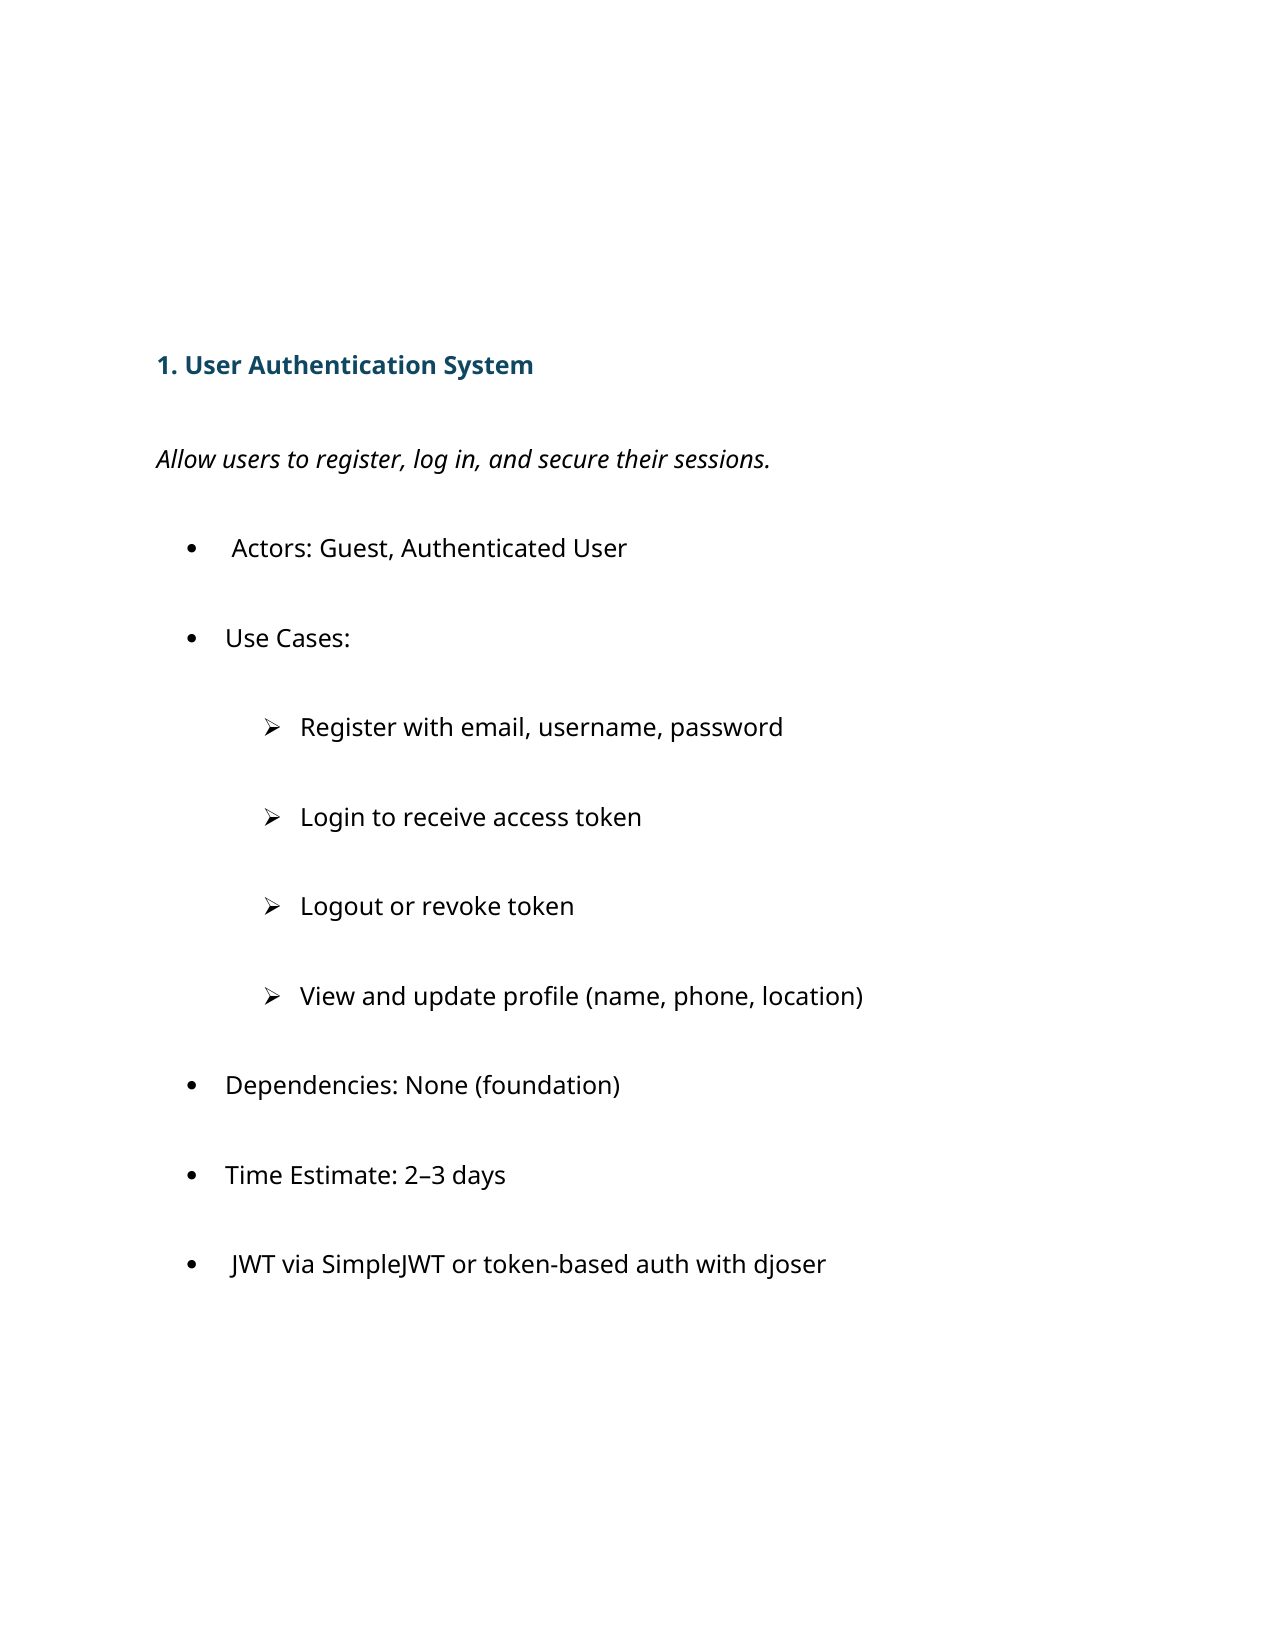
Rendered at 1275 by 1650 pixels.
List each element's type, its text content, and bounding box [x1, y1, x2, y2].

list Register with email, username, password [262, 710, 1125, 744]
list Login to receive access token [262, 799, 1125, 833]
list Dependencies: None (foundation) [187, 1068, 1125, 1102]
list JWT via SimpleJWT or token-based auth with djoser [187, 1247, 1125, 1281]
list Use Cases: [187, 620, 1125, 654]
list Actors: Guest, Authenticated User [187, 531, 1125, 565]
list Logout or revoke token [262, 889, 1125, 923]
subtitle 1. User Authentication System [150, 348, 1125, 382]
list View and update profile (name, phone, location) [262, 978, 1125, 1012]
list Time Estimate: 2–3 days [187, 1157, 1125, 1191]
text Allow users to register, log in, and secure their sessions. [150, 441, 1125, 476]
